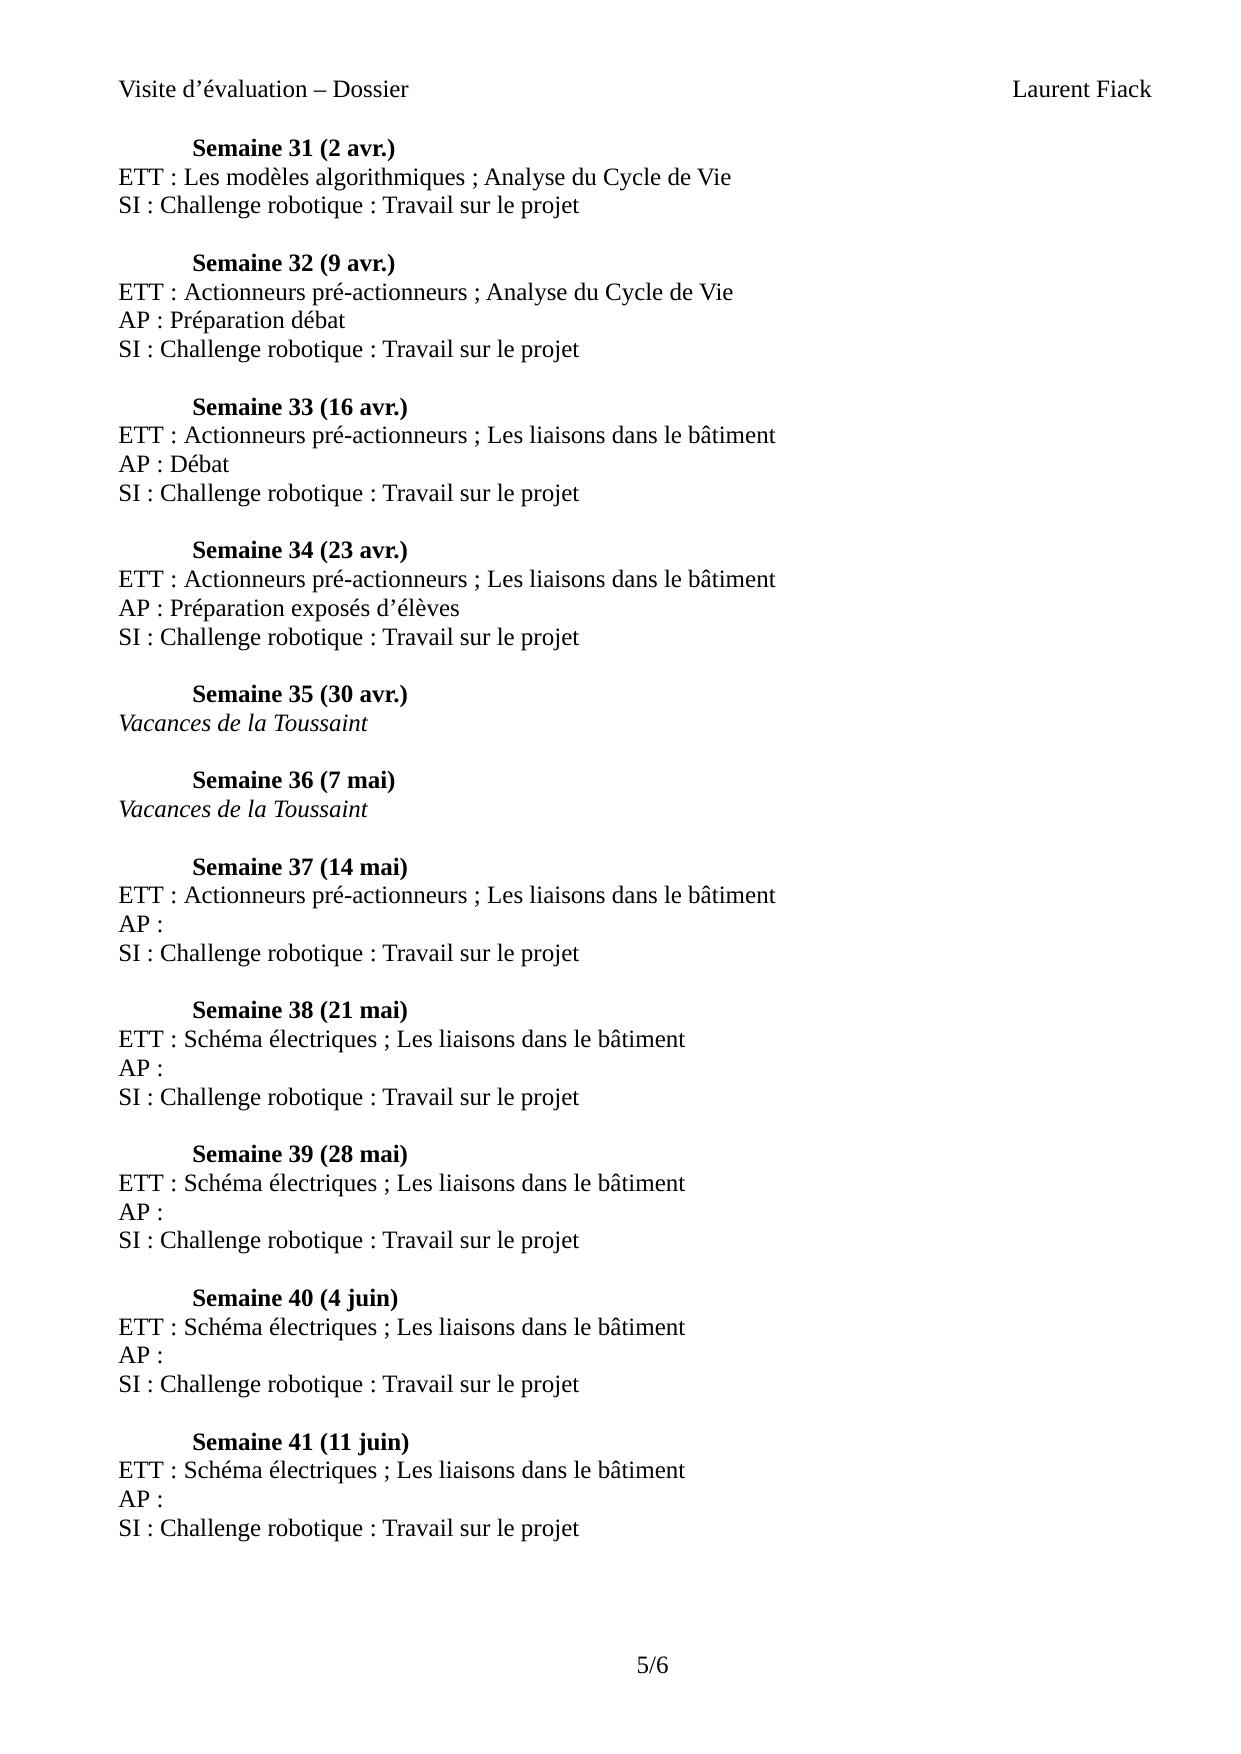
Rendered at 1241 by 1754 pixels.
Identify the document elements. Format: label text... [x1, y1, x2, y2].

text Semaine 40 (4 juin) [118, 1283, 1152, 1312]
text Semaine 31 (2 avr.) [118, 133, 1152, 162]
text Semaine 33 (16 avr.) [118, 392, 1152, 420]
text Vacances de la Toussaint [118, 794, 1152, 823]
text AP : [118, 1340, 1152, 1369]
text Semaine 41 (11 juin) [118, 1427, 1152, 1455]
text SI : Challenge robotique : Travail sur le projet [118, 478, 1152, 507]
text Semaine 37 (14 mai) [118, 852, 1152, 880]
text ETT : Actionneurs pré-actionneurs ; Analyse du Cycle de Vie [118, 277, 1152, 305]
text ETT : Les modèles algorithmiques ; Analyse du Cycle de Vie [118, 162, 1152, 190]
text Semaine 32 (9 avr.) [118, 248, 1152, 277]
text Semaine 34 (23 avr.) [118, 535, 1152, 564]
text Vacances de la Toussaint [118, 708, 1152, 737]
text SI : Challenge robotique : Travail sur le projet [118, 334, 1152, 363]
text SI : Challenge robotique : Travail sur le projet [118, 1082, 1152, 1110]
text SI : Challenge robotique : Travail sur le projet [118, 1369, 1152, 1398]
text SI : Challenge robotique : Travail sur le projet [118, 622, 1152, 650]
text SI : Challenge robotique : Travail sur le projet [118, 938, 1152, 967]
text SI : Challenge robotique : Travail sur le projet [118, 1513, 1152, 1542]
text AP : Préparation exposés d’élèves [118, 593, 1152, 622]
text AP : [118, 909, 1152, 938]
text AP : Préparation débat [118, 305, 1152, 334]
text Semaine 36 (7 mai) [118, 765, 1152, 794]
text SI : Challenge robotique : Travail sur le projet [118, 1225, 1152, 1254]
text ETT : Schéma électriques ; Les liaisons dans le bâtiment [118, 1024, 1152, 1053]
text ETT : Actionneurs pré-actionneurs ; Les liaisons dans le bâtiment [118, 880, 1152, 909]
text AP : [118, 1197, 1152, 1225]
text Semaine 38 (21 mai) [118, 995, 1152, 1024]
text AP : Débat [118, 449, 1152, 478]
text Semaine 35 (30 avr.) [118, 679, 1152, 708]
text ETT : Actionneurs pré-actionneurs ; Les liaisons dans le bâtiment [118, 564, 1152, 593]
text ETT : Schéma électriques ; Les liaisons dans le bâtiment [118, 1455, 1152, 1484]
text Semaine 39 (28 mai) [118, 1139, 1152, 1168]
text ETT : Actionneurs pré-actionneurs ; Les liaisons dans le bâtiment [118, 420, 1152, 449]
text SI : Challenge robotique : Travail sur le projet [118, 190, 1152, 219]
text ETT : Schéma électriques ; Les liaisons dans le bâtiment [118, 1168, 1152, 1197]
text AP : [118, 1053, 1152, 1082]
text AP : [118, 1484, 1152, 1513]
text ETT : Schéma électriques ; Les liaisons dans le bâtiment [118, 1312, 1152, 1340]
